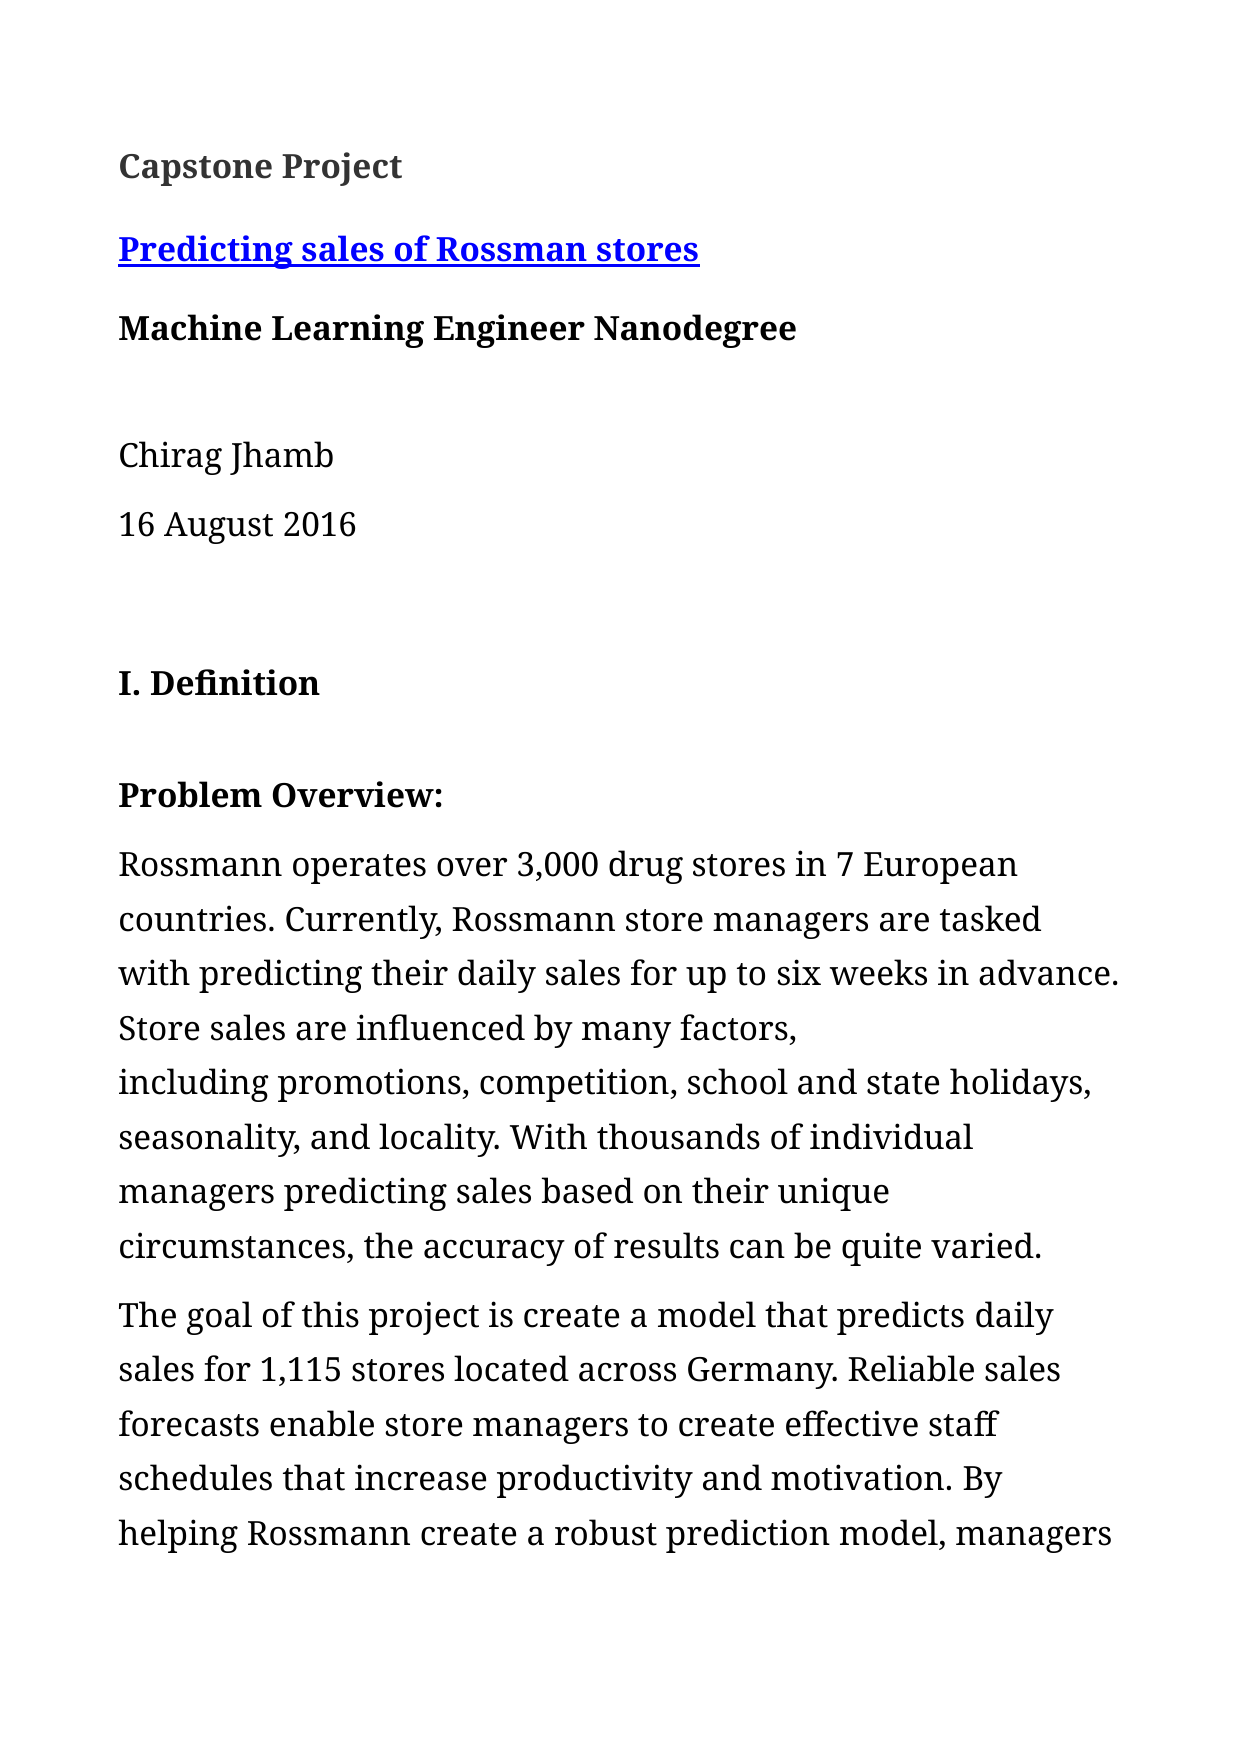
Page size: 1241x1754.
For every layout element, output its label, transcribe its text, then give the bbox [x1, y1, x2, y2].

text 16 August 2016 [118, 501, 1122, 546]
subtitle Predicting sales of Rossman stores [118, 226, 1122, 271]
text Problem Overview: [118, 718, 1122, 818]
text Rossmann operates over 3,000 drug stores in 7 European countries. Currently, Rossmann store managers are tasked with predicting their daily sales for up to six weeks in advance. Store sales are influenced by many factors, including promotions, competition, school and state holidays, seasonality, and locality. With thousands of individual managers predicting sales based on their unique circumstances, the accuracy of results can be quite varied. [118, 841, 1122, 1268]
text The goal of this project is create a model that predicts daily sales for 1,115 stores located across Germany. Reliable sales forecasts enable store managers to create effective staff schedules that increase productivity and motivation. By helping Rossmann create a robust prediction model, managers [118, 1292, 1122, 1555]
subtitle Machine Learning Engineer Nanodegree [118, 305, 1122, 350]
text Chirag Jhamb [118, 432, 1122, 477]
subtitle I. Definition [118, 660, 1122, 705]
subtitle Capstone Project [118, 143, 1122, 188]
